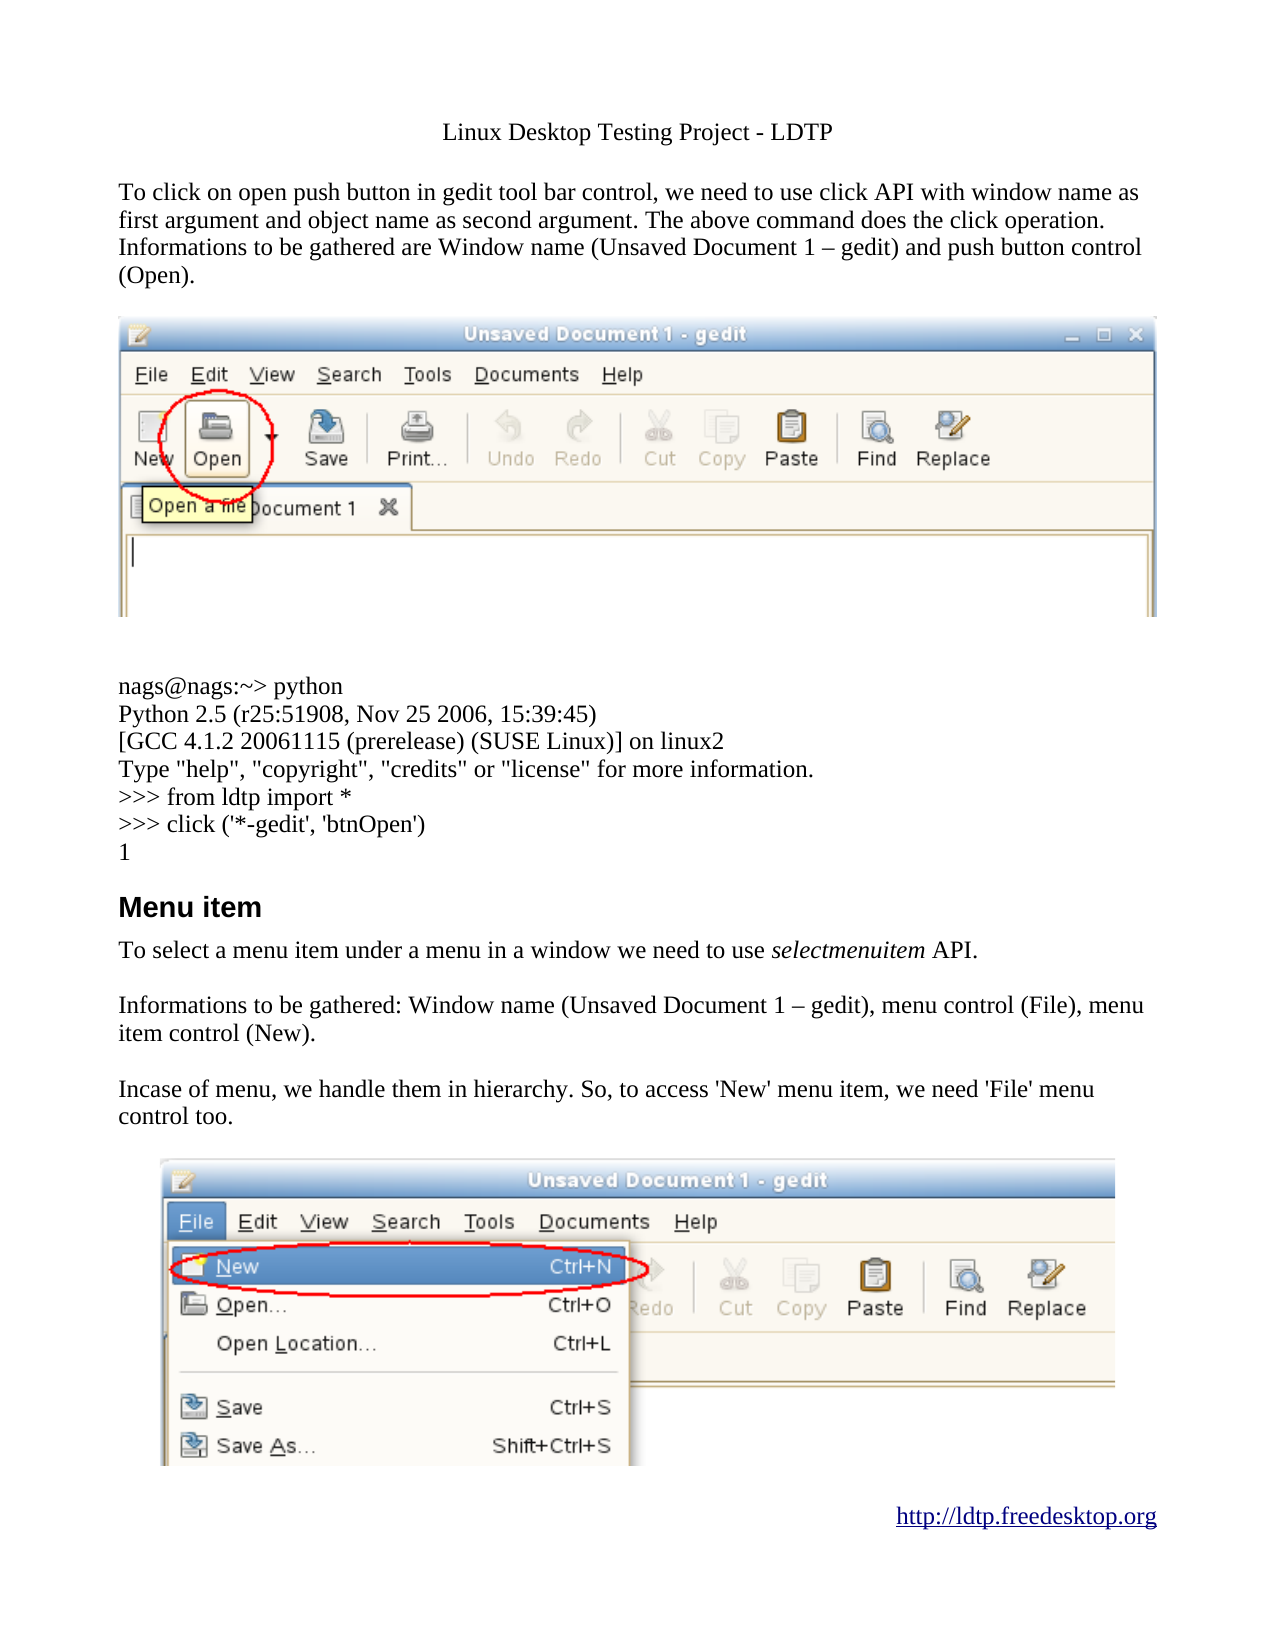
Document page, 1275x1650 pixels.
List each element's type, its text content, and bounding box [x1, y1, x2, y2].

text >>> from ldtp import * [118, 783, 1157, 811]
text Python 2.5 (r25:51908, Nov 25 2006, 15:39:45) [118, 700, 1157, 727]
picture [118, 316, 1157, 617]
subtitle Menu item [118, 891, 1157, 924]
text To select a menu item under a menu in a window we need to use selectmenuitem API. [118, 936, 1157, 964]
text To click on open push button in gedit tool bar control, we need to use click API with window name as first argument and object name as second argument. The above command does the click operation. Informations to be gathered are Window name (Unsaved Document 1 – gedit) and push button control (Open). [118, 178, 1157, 289]
picture [159, 1157, 1116, 1466]
text nags@nags:~> python [118, 672, 1157, 700]
text Type "help", "copyright", "credits" or "license" for more information. [118, 755, 1157, 783]
text [GCC 4.1.2 20061115 (prerelease) (SUSE Linux)] on linux2 [118, 727, 1157, 755]
text >>> click ('*-gedit', 'btnOpen') [118, 811, 1157, 838]
text 1 [118, 838, 1157, 866]
text Informations to be gathered: Window name (Unsaved Document 1 – gedit), menu control (File), menu item control (New). [118, 992, 1157, 1047]
text Incase of menu, we handle them in hierarchy. So, to access 'New' menu item, we need 'File' menu control too. [118, 1075, 1157, 1130]
